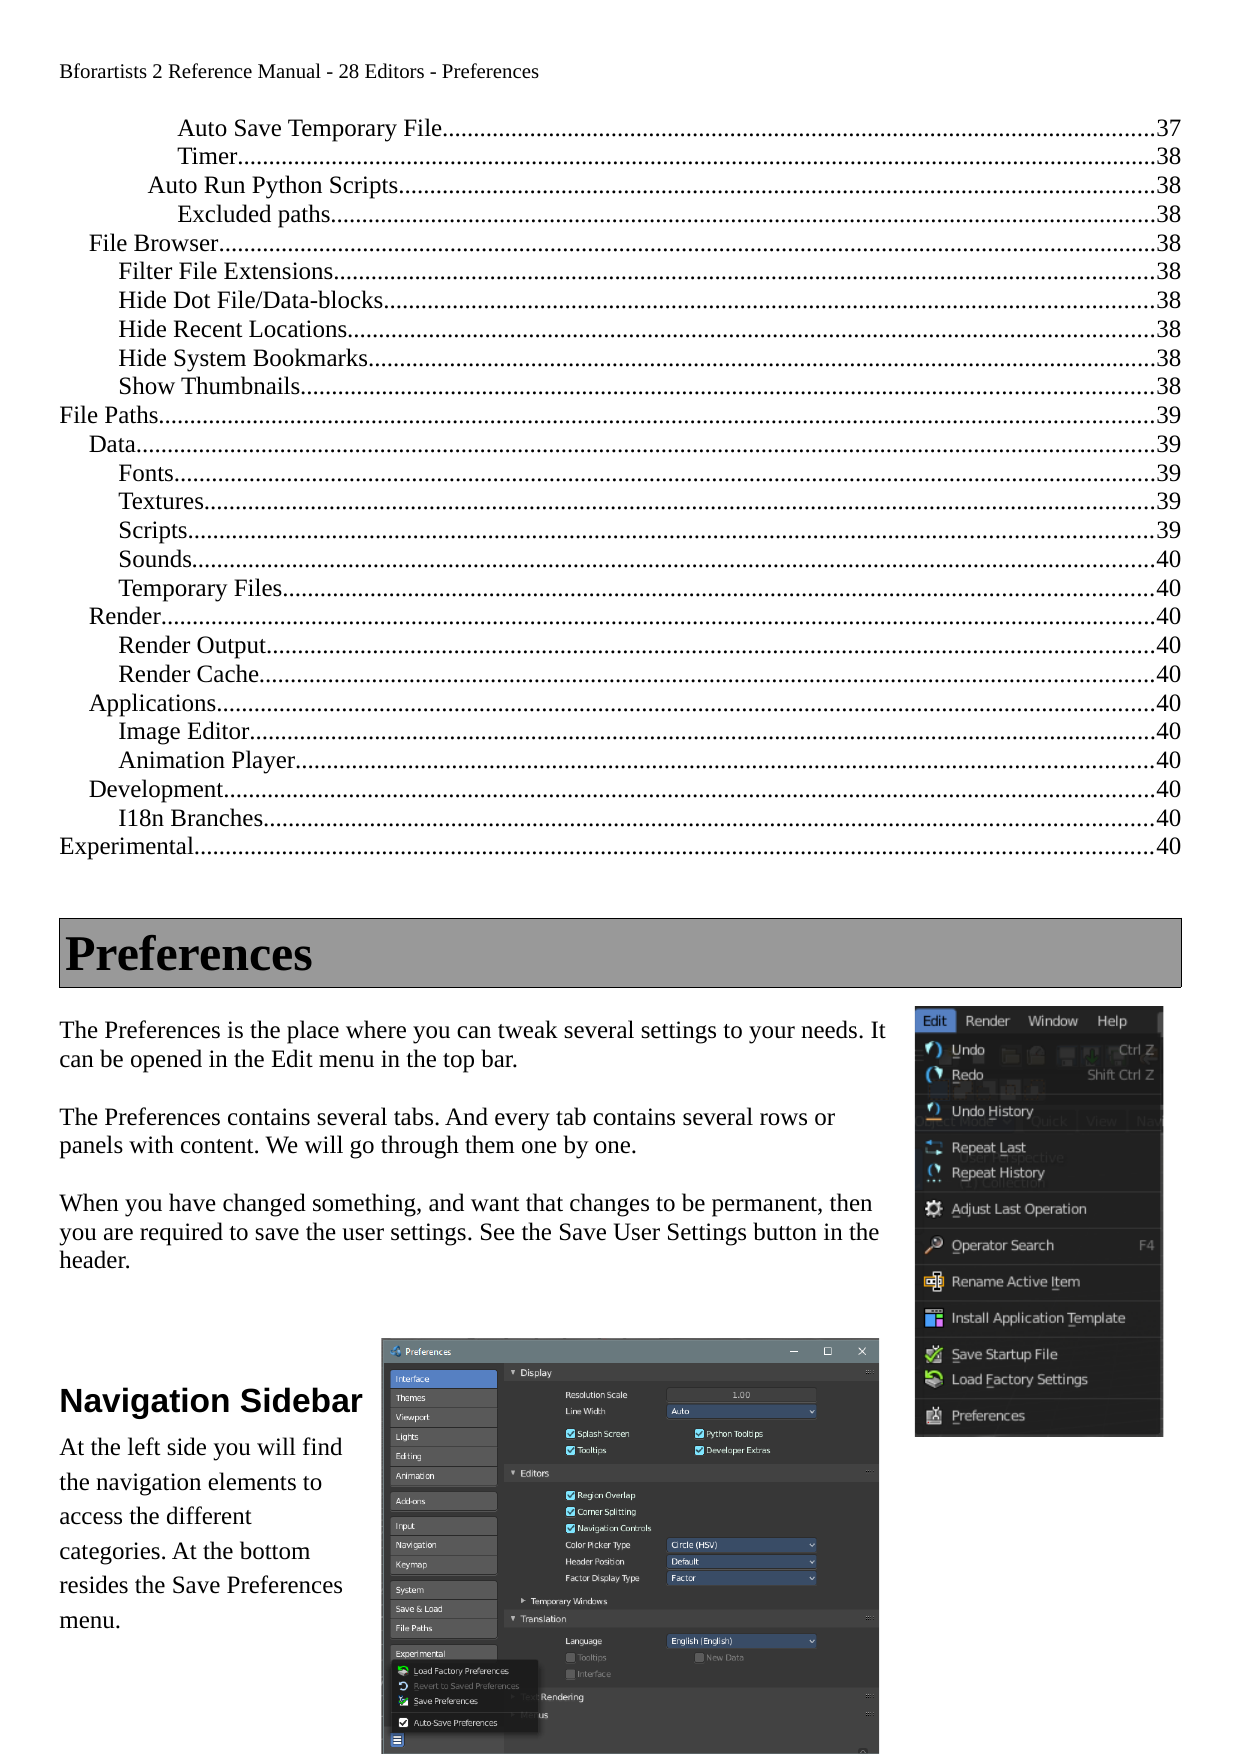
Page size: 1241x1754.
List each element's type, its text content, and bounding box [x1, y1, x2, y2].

picture [381, 1338, 880, 1754]
table_header Preferences [60, 919, 1181, 987]
text I18n Branches 40 [118, 803, 1181, 831]
text Show Thumbnails 38 [118, 371, 1181, 400]
text Excluded paths 38 [177, 199, 1181, 228]
text Animation Player 40 [118, 745, 1181, 774]
text Applications 40 [88, 688, 1181, 716]
text Auto Run Python Scripts 38 [147, 170, 1181, 199]
text Render Output 40 [118, 630, 1181, 659]
subtitle Navigation Sidebar [59, 1381, 381, 1420]
text The Preferences is the place where you can tweak several settings to your needs. It can be opened in the Edit menu in the top bar. [59, 1016, 914, 1073]
text Filter File Extensions 38 [118, 256, 1181, 285]
text File Browser 38 [88, 228, 1181, 256]
text The Preferences contains several tabs. And every tab contains several rows or panels with content. We will go through them one by one. [59, 1102, 914, 1159]
text [880, 1432, 1181, 1634]
text Scripts 39 [118, 515, 1181, 544]
text Hide Dot File/Data-blocks 38 [118, 285, 1181, 314]
text Render 40 [88, 601, 1181, 630]
text Image Editor 40 [118, 716, 1181, 745]
text Sounds 40 [118, 544, 1181, 573]
text Timer 38 [177, 141, 1181, 170]
text Hide Recent Locations 38 [118, 314, 1181, 343]
subtitle [1164, 1381, 1181, 1420]
text Experimental 40 [59, 831, 1181, 860]
text Temporary Files 40 [118, 573, 1181, 601]
text Hide System Bookmarks 38 [118, 343, 1181, 371]
text Development 40 [88, 774, 1181, 803]
text Auto Save Temporary File 37 [177, 113, 1181, 141]
picture [914, 1006, 1164, 1437]
text Fonts 39 [118, 458, 1181, 486]
text Data 39 [88, 429, 1181, 458]
text Render Cache 40 [118, 659, 1181, 688]
subtitle [880, 1381, 914, 1420]
text At the left side you will find the navigation elements to access the different categories. At the bottom resides the Save Preferences menu. [59, 1432, 381, 1634]
text File Paths 39 [59, 400, 1181, 429]
text Textures 39 [118, 486, 1181, 515]
text When you have changed something, and want that changes to be permanent, then you are required to save the user settings. See the Save User Settings button in the header. [59, 1188, 914, 1274]
